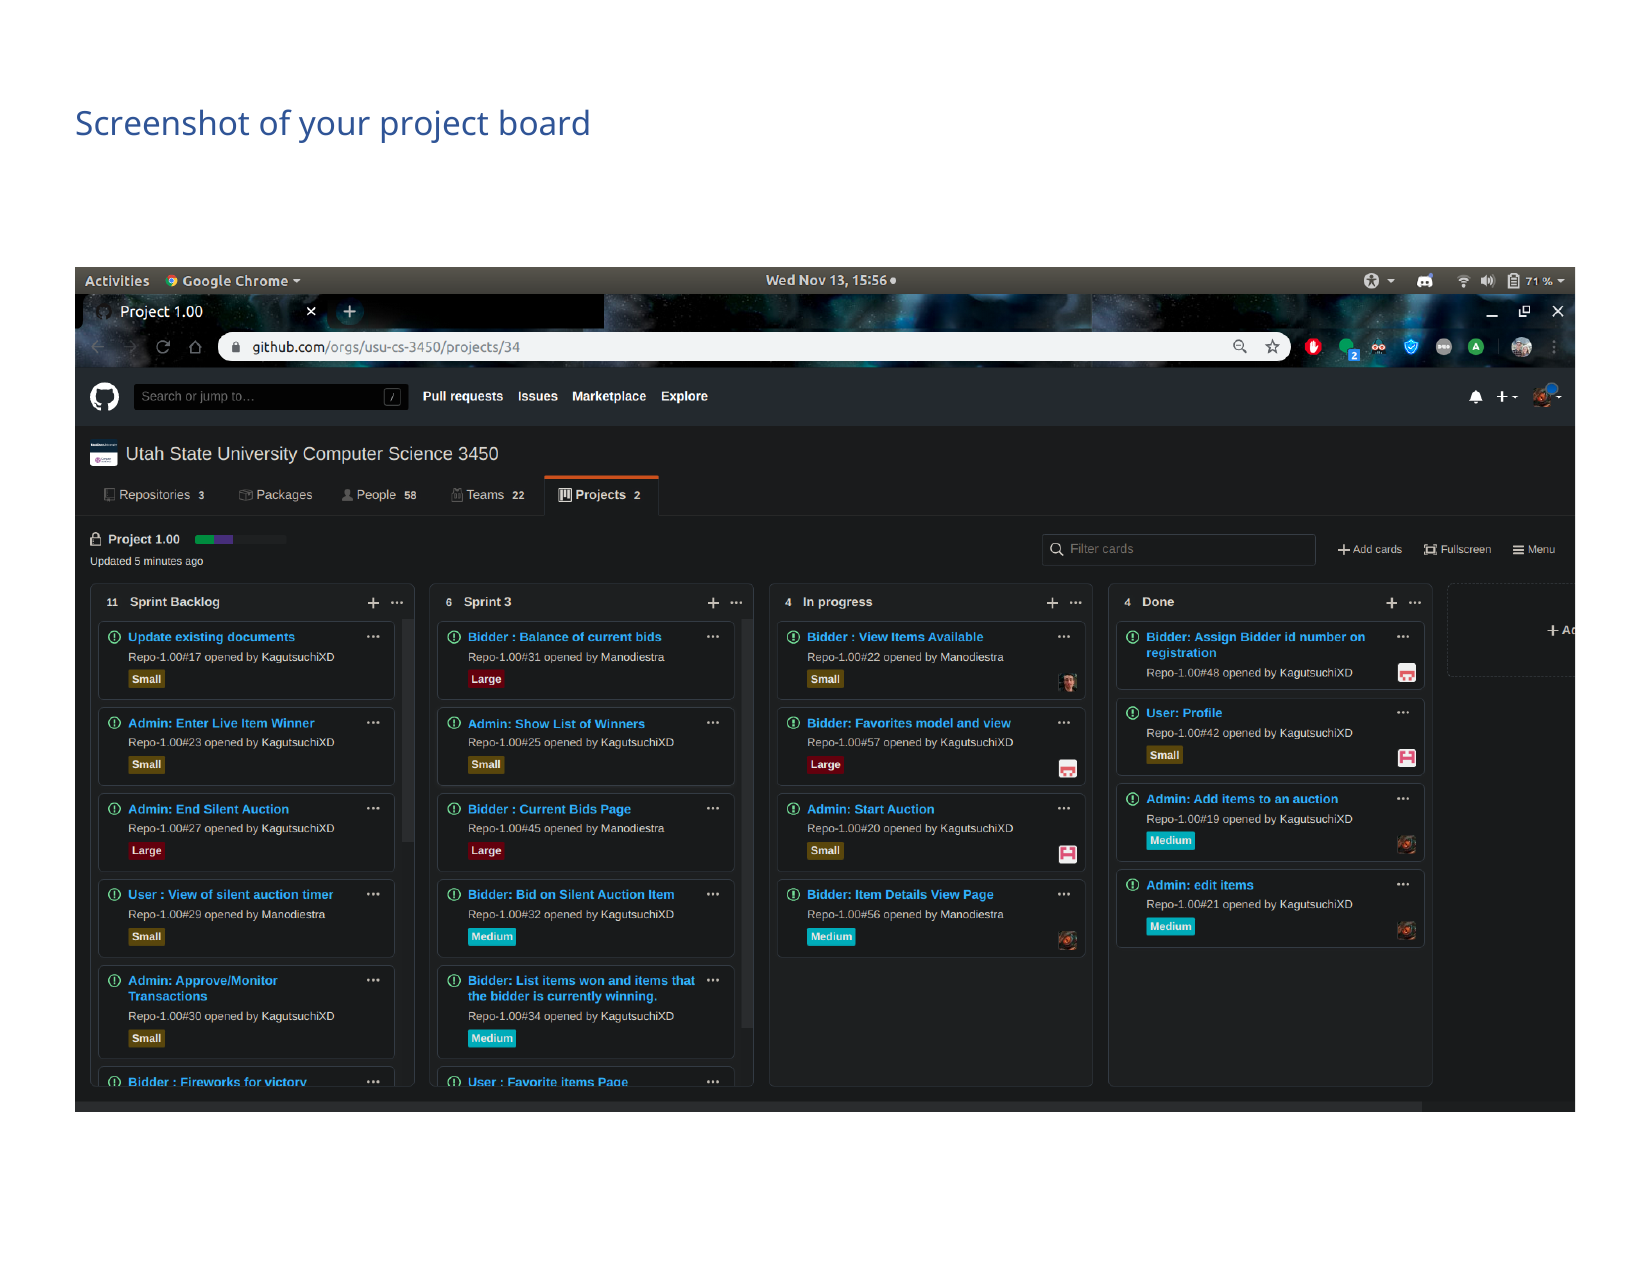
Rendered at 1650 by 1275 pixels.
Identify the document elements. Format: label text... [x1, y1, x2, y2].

subtitle Screenshot of your project board [75, 100, 1575, 145]
picture [75, 267, 1575, 1112]
